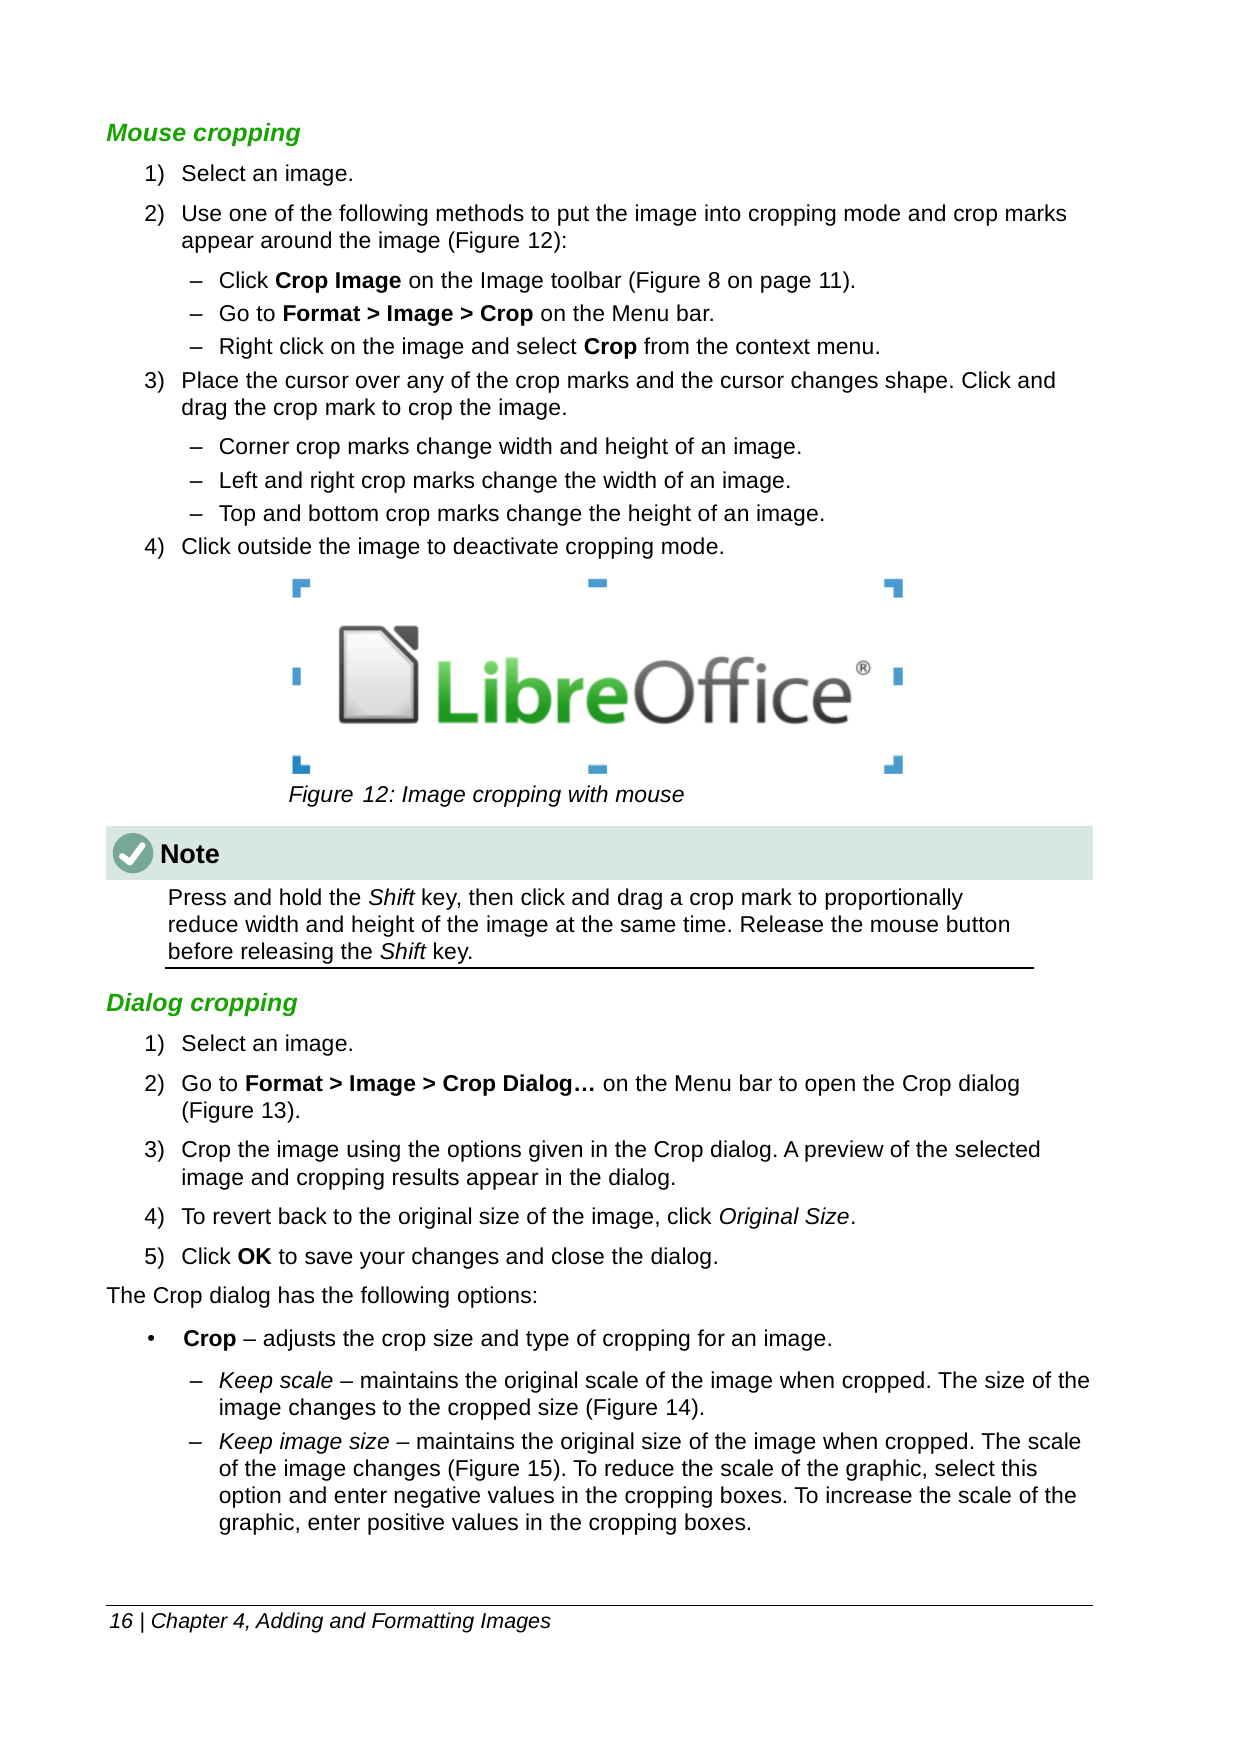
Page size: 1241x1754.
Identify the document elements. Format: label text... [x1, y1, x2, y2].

subtitle Mouse cropping [106, 118, 1093, 147]
list To revert back to the original size of the image, click Original Size. [164, 1202, 1093, 1229]
list Click OK to save your changes and close the dialog. [164, 1242, 1093, 1269]
list Crop the image using the options given in the Crop dialog. A preview of the selected image and cropping results appear in the dialog. [164, 1136, 1093, 1190]
list Place the cursor over any of the crop marks and the cursor changes shape. Click and drag the crop mark to crop the image. [164, 366, 1093, 420]
subtitle Note [106, 826, 1093, 880]
list Select an image. [164, 160, 1093, 187]
list Select an image. [164, 1029, 1093, 1057]
list Go to Format > Image > Crop on the Menu bar. [189, 299, 1093, 326]
text The Crop dialog has the following options: [106, 1282, 1093, 1309]
list Click outside the image to deactivate cropping mode. [164, 533, 1093, 560]
list Keep image size – maintains the original size of the image when cropped. The scale of the image changes (Figure 15). To reduce the scale of the graphic, select this option and enter negative values in the cropping boxes. To increase the scale of the graphic, enter positive values in the cropping boxes. [189, 1427, 1093, 1535]
list Corner crop marks change width and height of an image. [189, 433, 1093, 460]
list Use one of the following methods to put the image into cropping mode and crop marks appear around the image (Figure 12): [164, 199, 1093, 253]
list Top and bottom crop marks change the height of an image. [189, 499, 1093, 526]
subtitle Dialog cropping [106, 988, 1093, 1017]
text Press and hold the Shift key, then click and drag a crop mark to proportionally reduce width and height of the image at the same time. Release the mouse button before releasing the Shift key. [164, 880, 1034, 969]
list Crop – adjusts the crop size and type of cropping for an image. [144, 1321, 1093, 1354]
list Keep scale – maintains the original scale of the image when cropped. The size of the image changes to the cropped size (Figure 14). [189, 1367, 1093, 1421]
picture [288, 572, 911, 781]
list Left and right crop marks change the width of an image. [189, 466, 1093, 493]
list Go to Format > Image > Crop Dialog… on the Menu bar to open the Crop dialog (Figure 13). [164, 1069, 1093, 1123]
text Figure 12: Image cropping with mouse [288, 781, 911, 808]
list Click Crop Image on the Image toolbar (Figure 8 on page 10). [189, 266, 1093, 293]
list Right click on the image and select Crop from the context menu. [189, 333, 1093, 360]
